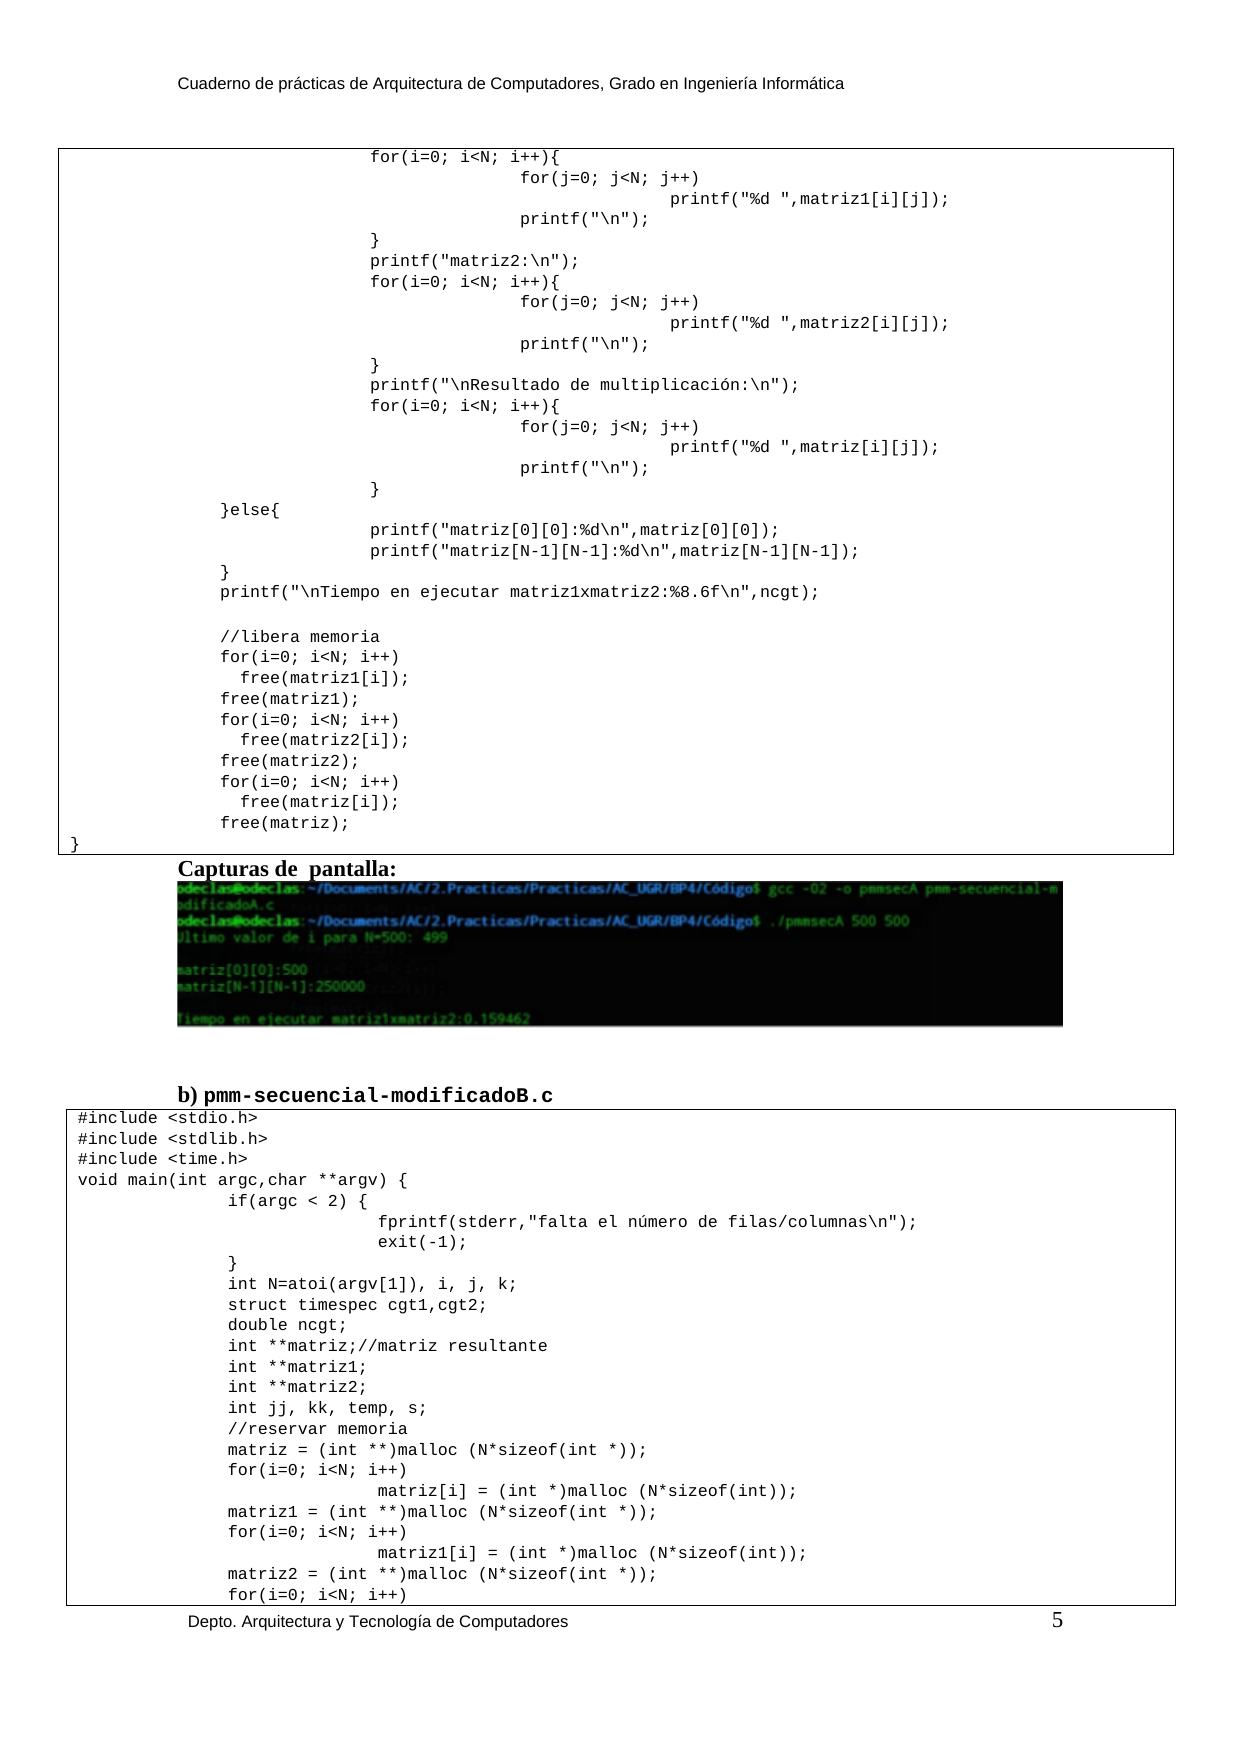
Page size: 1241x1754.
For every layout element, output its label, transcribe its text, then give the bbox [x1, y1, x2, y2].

table_header for(i=0; i<N; i++){ for(j=0; j<N; j++) printf("%d ",matriz1[i][j]); printf("\n"); } printf("matriz2:\n"); for(i=0; i<N; i++){ for(j=0; j<N; j++) printf("%d ",matriz2[i][j]); printf("\n"); } printf("\nResultado de multiplicación:\n"); for(i=0; i<N; i++){ for(j=0; j<N; j++) printf("%d ",matriz[i][j]); printf("\n"); } }else{ printf("matriz[0][0]:%d\n",matriz[0][0]); printf("matriz[N-1][N-1]:%d\n",matriz[N-1][N-1]); } printf("\nTiempo en ejecutar matriz1xmatriz2:%8.6f\n",ncgt); //libera memoria for(i=0; i<N; i++) free(matriz1[i]); free(matriz1); for(i=0; i<N; i++) free(matriz2[i]); free(matriz2); for(i=0; i<N; i++) free(matriz[i]); free(matriz); } [59, 149, 1173, 854]
table_header #include <stdio.h> #include <stdlib.h> #include <time.h> void main(int argc,char **argv) { if(argc < 2) { fprintf(stderr,"falta el número de filas/columnas\n"); exit(-1); } int N=atoi(argv[1]), i, j, k; struct timespec cgt1,cgt2; double ncgt; int **matriz;//matriz resultante int **matriz1; int **matriz2; int jj, kk, temp, s; //reservar memoria matriz = (int **)malloc (N*sizeof(int *)); for(i=0; i<N; i++) matriz[i] = (int *)malloc (N*sizeof(int)); matriz1 = (int **)malloc (N*sizeof(int *)); for(i=0; i<N; i++) matriz1[i] = (int *)malloc (N*sizeof(int)); matriz2 = (int **)malloc (N*sizeof(int *)); for(i=0; i<N; i++) [67, 1110, 1175, 1605]
picture [177, 881, 1063, 1029]
text b) pmm-secuencial-modificadoB.c [177, 1081, 1063, 1108]
text Capturas de pantalla: [177, 855, 1063, 881]
